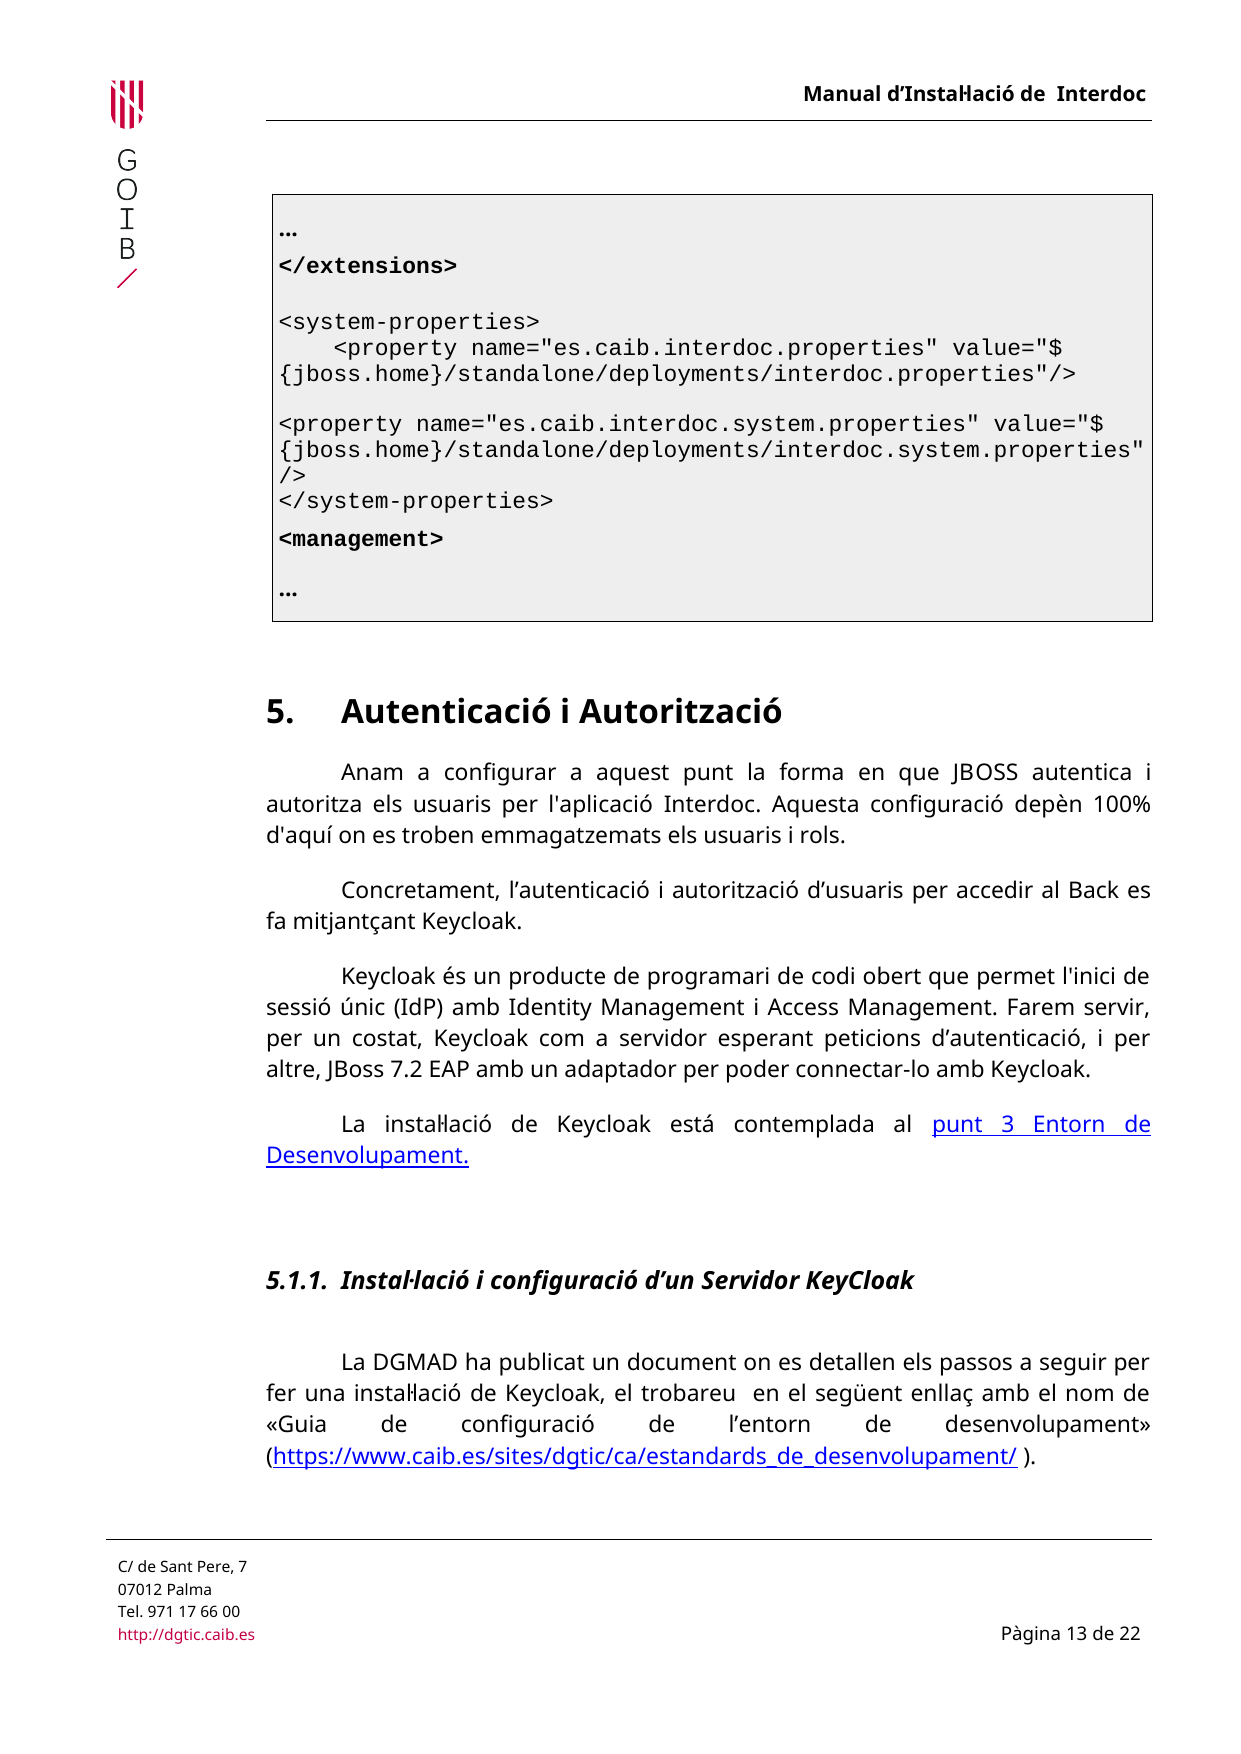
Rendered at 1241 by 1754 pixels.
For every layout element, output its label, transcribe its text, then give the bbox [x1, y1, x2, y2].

text Concretament, l’autenticació i autorització d’usuaris per accedir al Back es fa mitjantçant Keycloak. [266, 874, 1152, 936]
table_header ... </extensions> <system-properties> <property name="es.caib.interdoc.properties" value="${jboss.home}/standalone/deployments/interdoc.properties"/> <property name="es.caib.interdoc.system.properties" value="${jboss.home}/standalone/deployments/interdoc.system.properties"/> </system-properties> <management> ... [273, 195, 1152, 621]
text Keycloak és un producte de programari de codi obert que permet l'inici de sessió únic (IdP) amb Identity Management i Access Management. Farem servir, per un costat, Keycloak com a servidor esperant peticions d’autenticació, i per altre, JBoss 7.2 EAP amb un adaptador per poder connectar-lo amb Keycloak. [266, 960, 1152, 1085]
text Anam a configurar a aquest punt la forma en que JBOSS autentica i autoritza els usuaris per l'aplicació Interdoc. Aquesta configuració depèn 100% d'aquí on es troben emmagatzemats els usuaris i rols. [266, 756, 1152, 850]
text La instal·lació de Keycloak está contemplada al punt 3 Entorn de Desenvolupament. [266, 1108, 1152, 1171]
subtitle Autenticació i Autorització [266, 687, 1152, 733]
text La DGMAD ha publicat un document on es detallen els passos a seguir per fer una instal·lació de Keycloak, el trobareu en el següent enllaç amb el nom de «Guia de configuració de l’entorn de desenvolupament» (https://www.caib.es/sites/dgtic/ca/estandards_de_desenvolupament/ ). [266, 1314, 1152, 1472]
picture [82, 57, 172, 319]
subtitle Instal·lació i configuració d’un Servidor KeyCloak [266, 1262, 1152, 1296]
